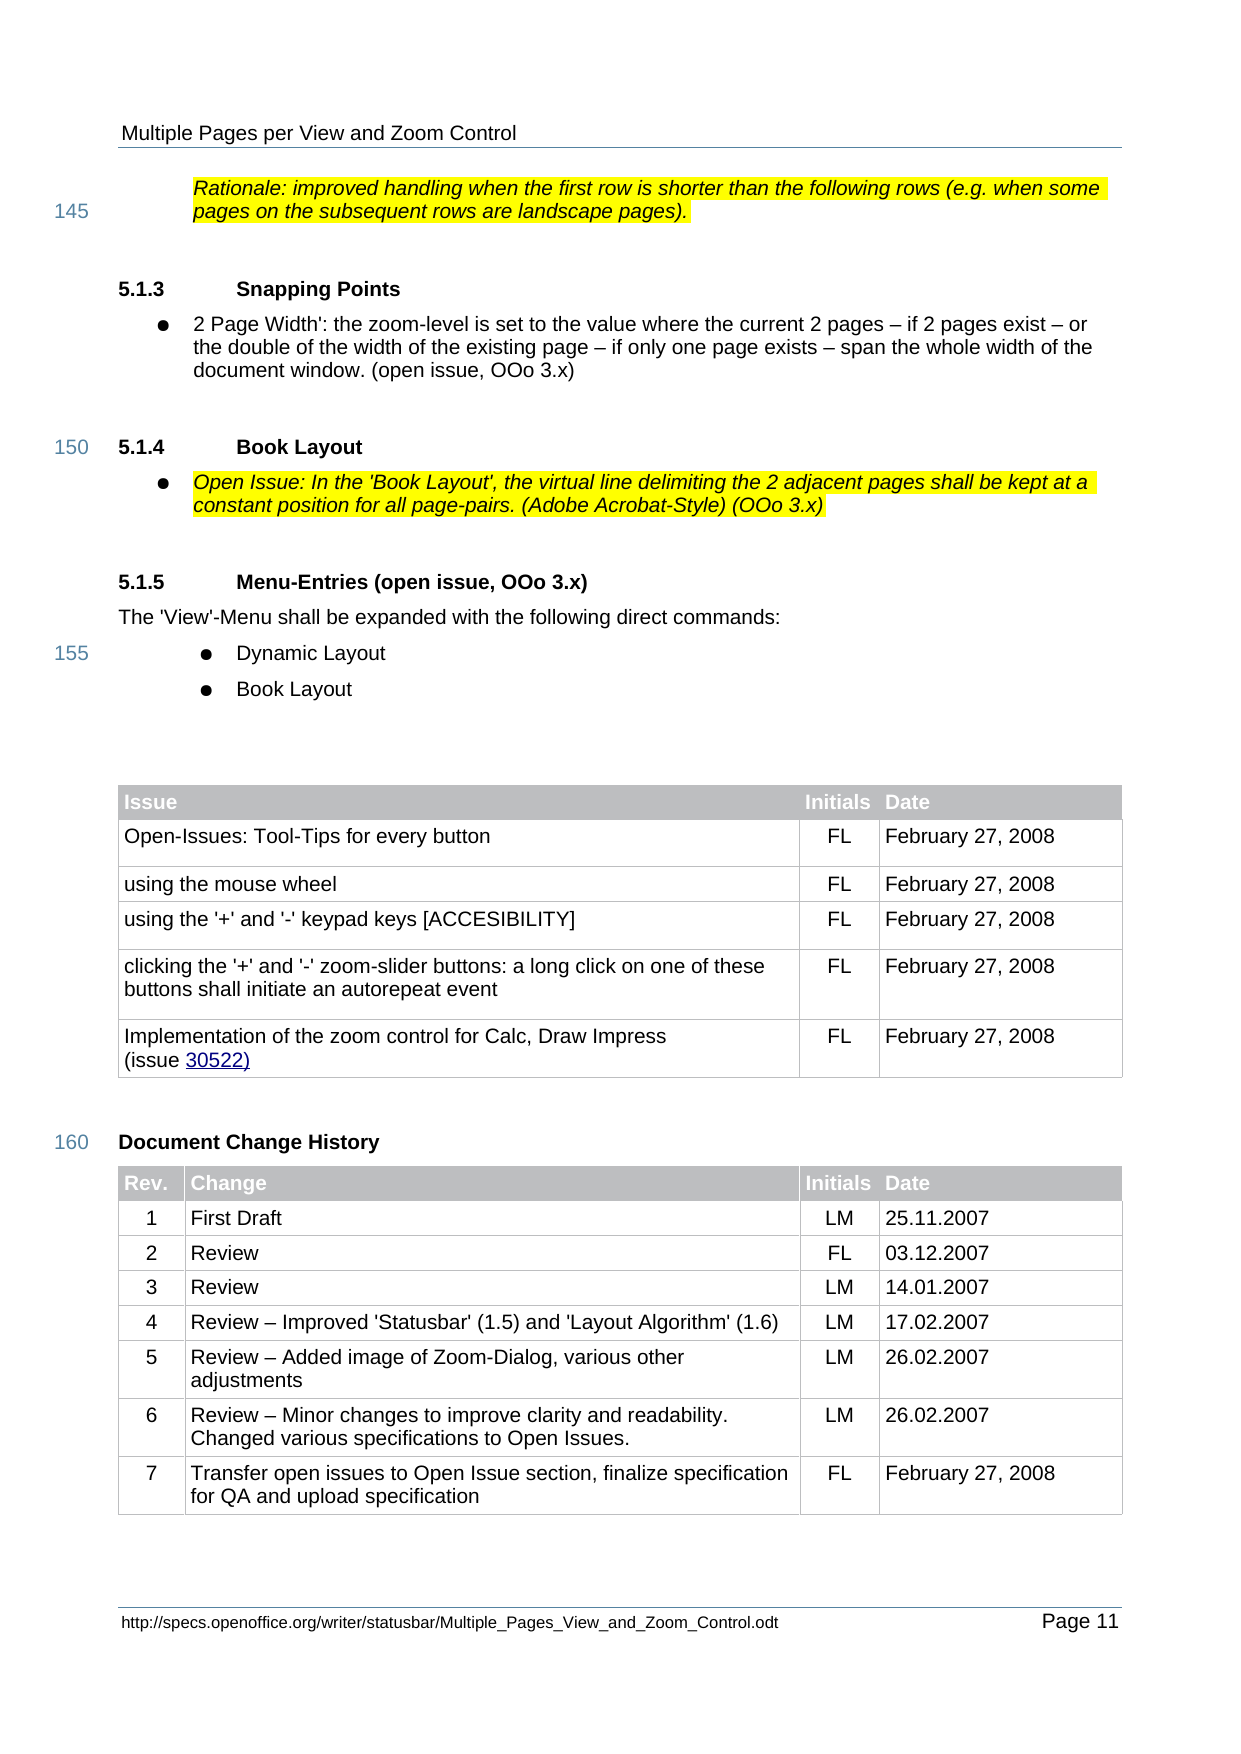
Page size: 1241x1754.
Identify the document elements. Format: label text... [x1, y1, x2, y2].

table_cell 7 [119, 1457, 184, 1514]
table_cell LM [801, 1201, 879, 1235]
table_cell February 27, 2008 [880, 1457, 1122, 1514]
table_cell Review [186, 1236, 799, 1270]
table_header Change [185, 1166, 799, 1201]
table_cell 03.12.2007 [880, 1236, 1122, 1270]
table_cell 6 [119, 1399, 184, 1456]
subtitle Snapping Points [118, 277, 1122, 300]
table_cell First Draft [186, 1201, 799, 1235]
table_cell LM [801, 1271, 879, 1305]
subtitle Document Change History [118, 1130, 1122, 1153]
table_cell Review [186, 1271, 799, 1305]
table_cell LM [801, 1306, 879, 1340]
table_cell Open-Issues: Tool-Tips for every button [119, 820, 799, 866]
table_cell Transfer open issues to Open Issue section, finalize specification for QA and upload specification [186, 1457, 799, 1514]
table_header Rev. [118, 1166, 184, 1201]
table_cell 1 [119, 1201, 184, 1235]
table_cell February 27, 2008 [880, 820, 1122, 866]
table_cell February 27, 2008 [880, 867, 1122, 901]
list Rationale: improved handling when the first row is shorter than the following rows (e.g. when some pages on the subsequent rows are landscape pages). [156, 177, 1122, 223]
table_cell LM [801, 1399, 879, 1456]
table_cell FL [801, 1236, 879, 1270]
table_cell 5 [119, 1341, 184, 1398]
table_cell LM [801, 1341, 879, 1398]
table_cell 26.02.2007 [880, 1341, 1122, 1398]
text The 'View'-Menu shall be expanded with the following direct commands: [118, 606, 1122, 629]
table_cell 17.02.2007 [880, 1306, 1122, 1340]
subtitle Menu-Entries (open issue, OOo 3.x) [118, 571, 1122, 594]
table_header Date [879, 1166, 1122, 1201]
table_header Issue [118, 785, 799, 819]
table_cell 3 [119, 1271, 184, 1305]
list Book Layout [199, 677, 1122, 701]
table_cell FL [800, 1020, 879, 1077]
table_cell February 27, 2008 [880, 1020, 1122, 1077]
list 2 Page Width': the zoom-level is set to the value where the current 2 pages – if 2 pages exist – or the double of the width of the existing page – if only one page exists – span the whole width of the document window. (open issue, OOo 3.x) [156, 312, 1122, 382]
table_cell using the mouse wheel [119, 867, 799, 901]
table_cell 26.02.2007 [880, 1399, 1122, 1456]
list Open Issue: In the 'Book Layout', the virtual line delimiting the 2 adjacent pages shall be kept at a constant position for all page-pairs. (Adobe Acrobat-Style) (OOo 3.x) [156, 471, 1122, 517]
table_cell 25.11.2007 [880, 1201, 1122, 1235]
table_cell FL [800, 902, 879, 949]
table_cell February 27, 2008 [880, 950, 1122, 1019]
table_cell February 27, 2008 [880, 902, 1122, 949]
table_header Date [879, 785, 1122, 819]
table_cell Review – Added image of Zoom-Dialog, various other adjustments [186, 1341, 799, 1398]
table_cell FL [800, 950, 879, 1019]
table_cell clicking the '+' and '-' zoom-slider buttons: a long click on one of these buttons shall initiate an autorepeat event [119, 950, 799, 1019]
table_cell FL [800, 820, 879, 866]
table_cell 4 [119, 1306, 184, 1340]
subtitle Book Layout [118, 436, 1122, 459]
table_cell using the '+' and '-' keypad keys [ACCESIBILITY] [119, 902, 799, 949]
table_header Initials [800, 1166, 879, 1201]
table_cell FL [801, 1457, 879, 1514]
table_cell 2 [119, 1236, 184, 1270]
table_cell Review – Minor changes to improve clarity and readability. Changed various specifications to Open Issues. [186, 1399, 799, 1456]
table_cell Review – Improved 'Statusbar' (1.5) and 'Layout Algorithm' (1.6) [186, 1306, 799, 1340]
table_cell FL [800, 867, 879, 901]
table_header Initials [799, 785, 879, 819]
list Dynamic Layout [199, 642, 1122, 665]
table_cell Implementation of the zoom control for Calc, Draw Impress (issue 30522) [119, 1020, 799, 1077]
table_cell 14.01.2007 [880, 1271, 1122, 1305]
